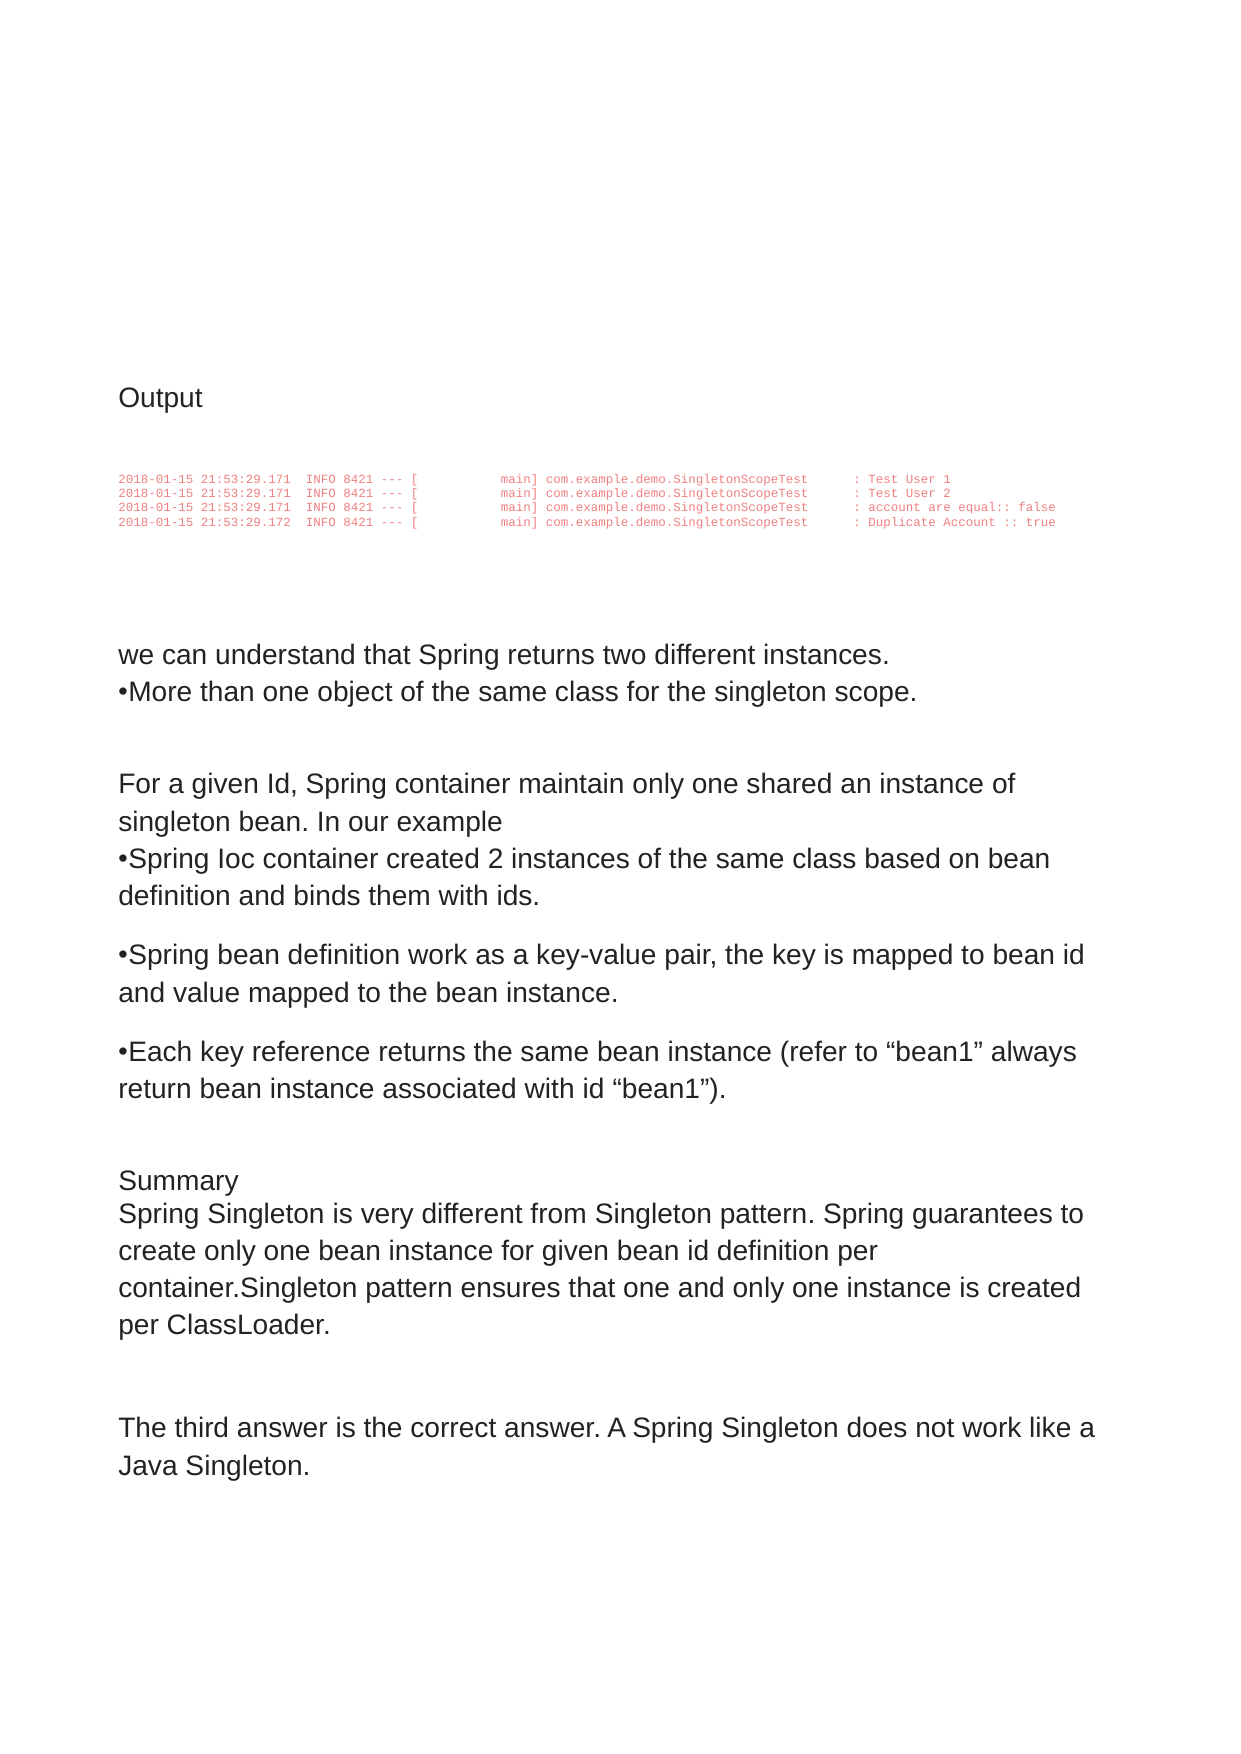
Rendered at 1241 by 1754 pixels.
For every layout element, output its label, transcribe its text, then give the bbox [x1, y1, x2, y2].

subtitle Summary [118, 1164, 1122, 1197]
list Spring bean definition work as a key-value pair, the key is mapped to bean id and value mapped to the bean instance. [118, 938, 1122, 1008]
list Spring Ioc container created 2 instances of the same class based on bean definition and binds them with ids. [118, 842, 1122, 912]
text The third answer is the correct answer. A Spring Singleton does not work like a Java Singleton. [118, 1411, 1122, 1481]
list Each key reference returns the same bean instance (refer to “bean1” always return bean instance associated with id “bean1”). [118, 1035, 1122, 1104]
text 2018-01-15 21:53:29.171 INFO 8421 --- [ main] com.example.demo.SingletonScopeTest : account are equal:: false [118, 501, 1122, 516]
text 2018-01-15 21:53:29.172 INFO 8421 --- [ main] com.example.demo.SingletonScopeTest : Duplicate Account :: true [118, 516, 1122, 530]
text Spring Singleton is very different from Singleton pattern. Spring guarantees to create only one bean instance for given bean id definition per container.Singleton pattern ensures that one and only one instance is created per ClassLoader. [118, 1197, 1122, 1341]
text we can understand that Spring returns two different instances. [118, 638, 1122, 670]
text 2018-01-15 21:53:29.171 INFO 8421 --- [ main] com.example.demo.SingletonScopeTest : Test User 2 [118, 487, 1122, 501]
text 2018-01-15 21:53:29.171 INFO 8421 --- [ main] com.example.demo.SingletonScopeTest : Test User 1 [118, 473, 1122, 487]
text For a given Id, Spring container maintain only one shared an instance of singleton bean. In our example [118, 767, 1122, 837]
text Output [118, 381, 1122, 414]
list More than one object of the same class for the singleton scope. [118, 675, 1122, 708]
